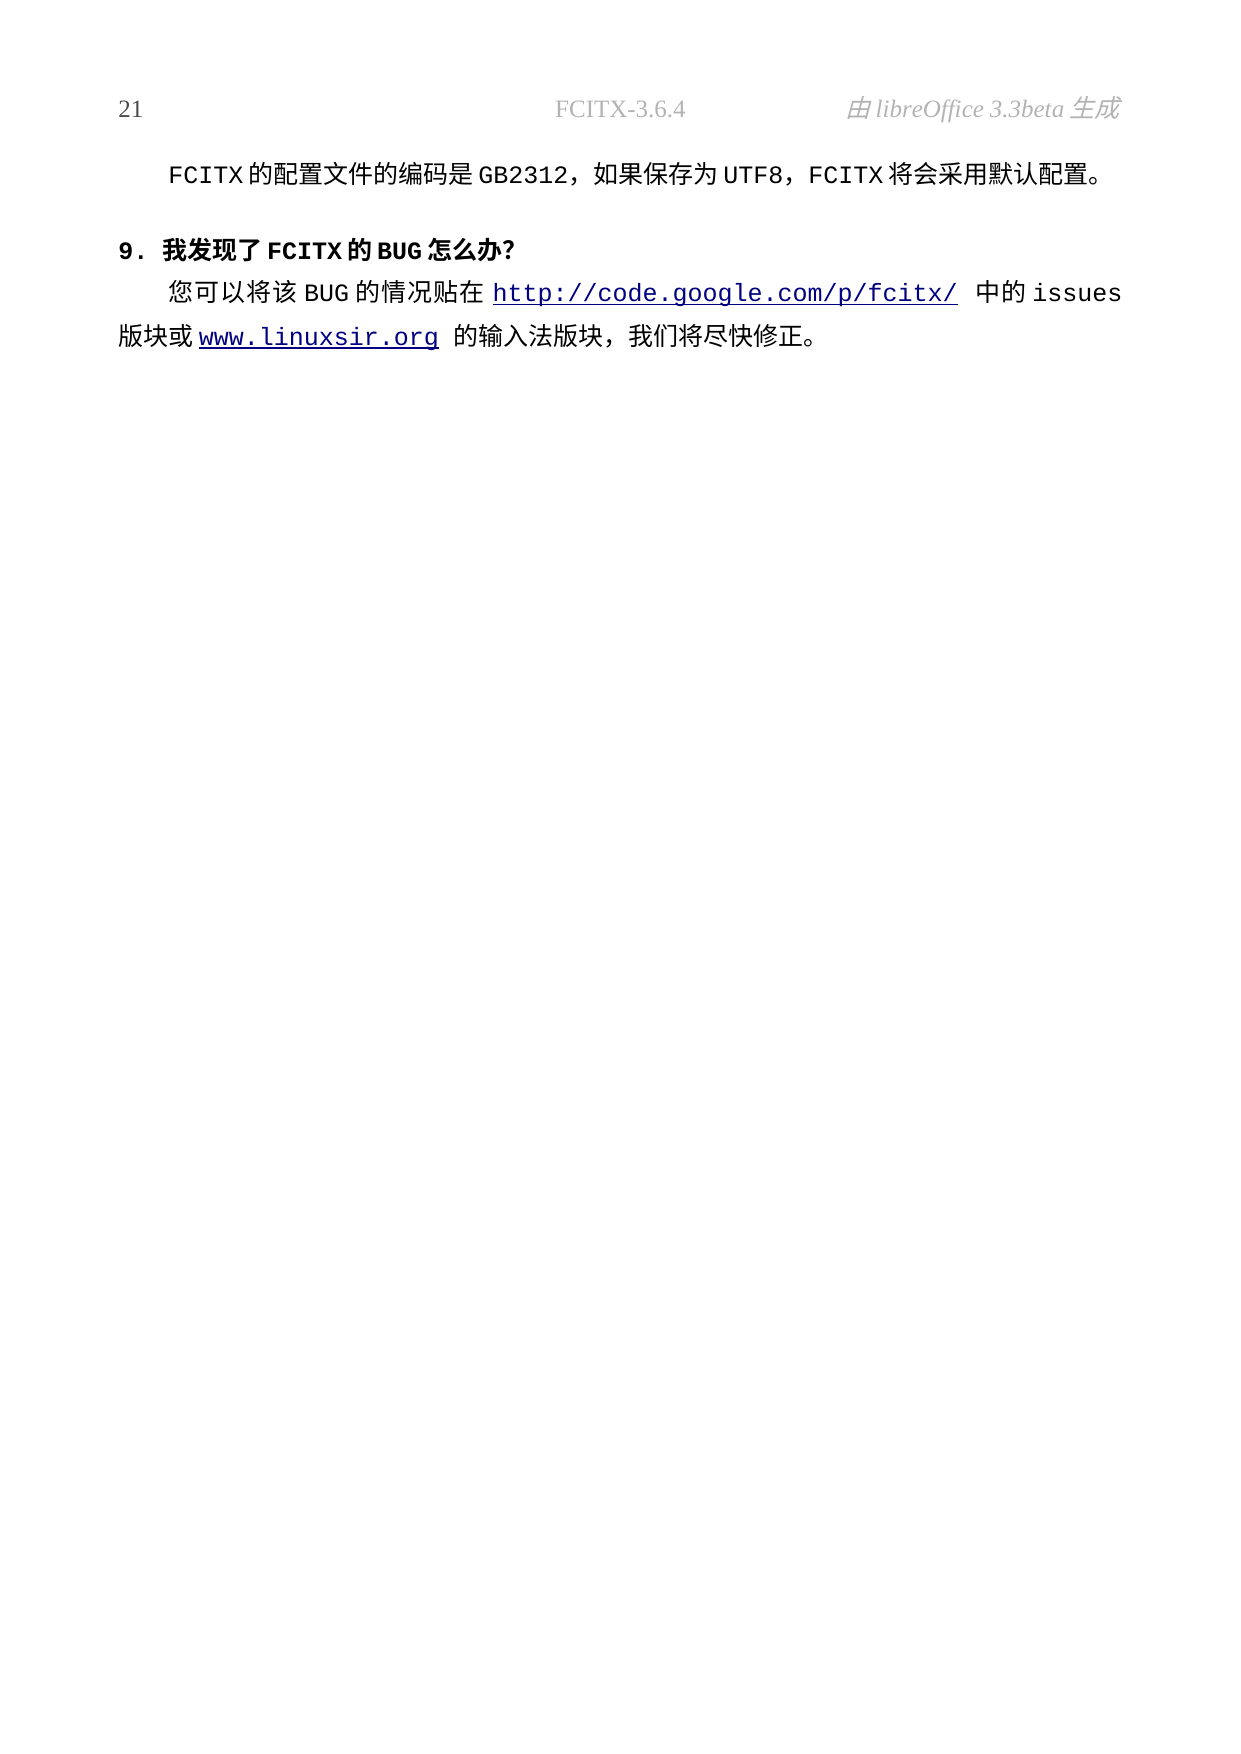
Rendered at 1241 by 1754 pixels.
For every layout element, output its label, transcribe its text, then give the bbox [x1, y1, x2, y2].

text FCITX的配置文件的编码是GB2312，如果保存为UTF8，FCITX将会采用默认配置。 [118, 154, 1122, 191]
list 我发现了FCITX的BUG怎么办？ [118, 230, 1122, 267]
text 您可以将该BUG的情况贴在 http://code.google.com/p/fcitx/ 中的issues版块或 www.linuxsir.org 的输入法版块，我们将尽快修正。 [118, 272, 1122, 352]
